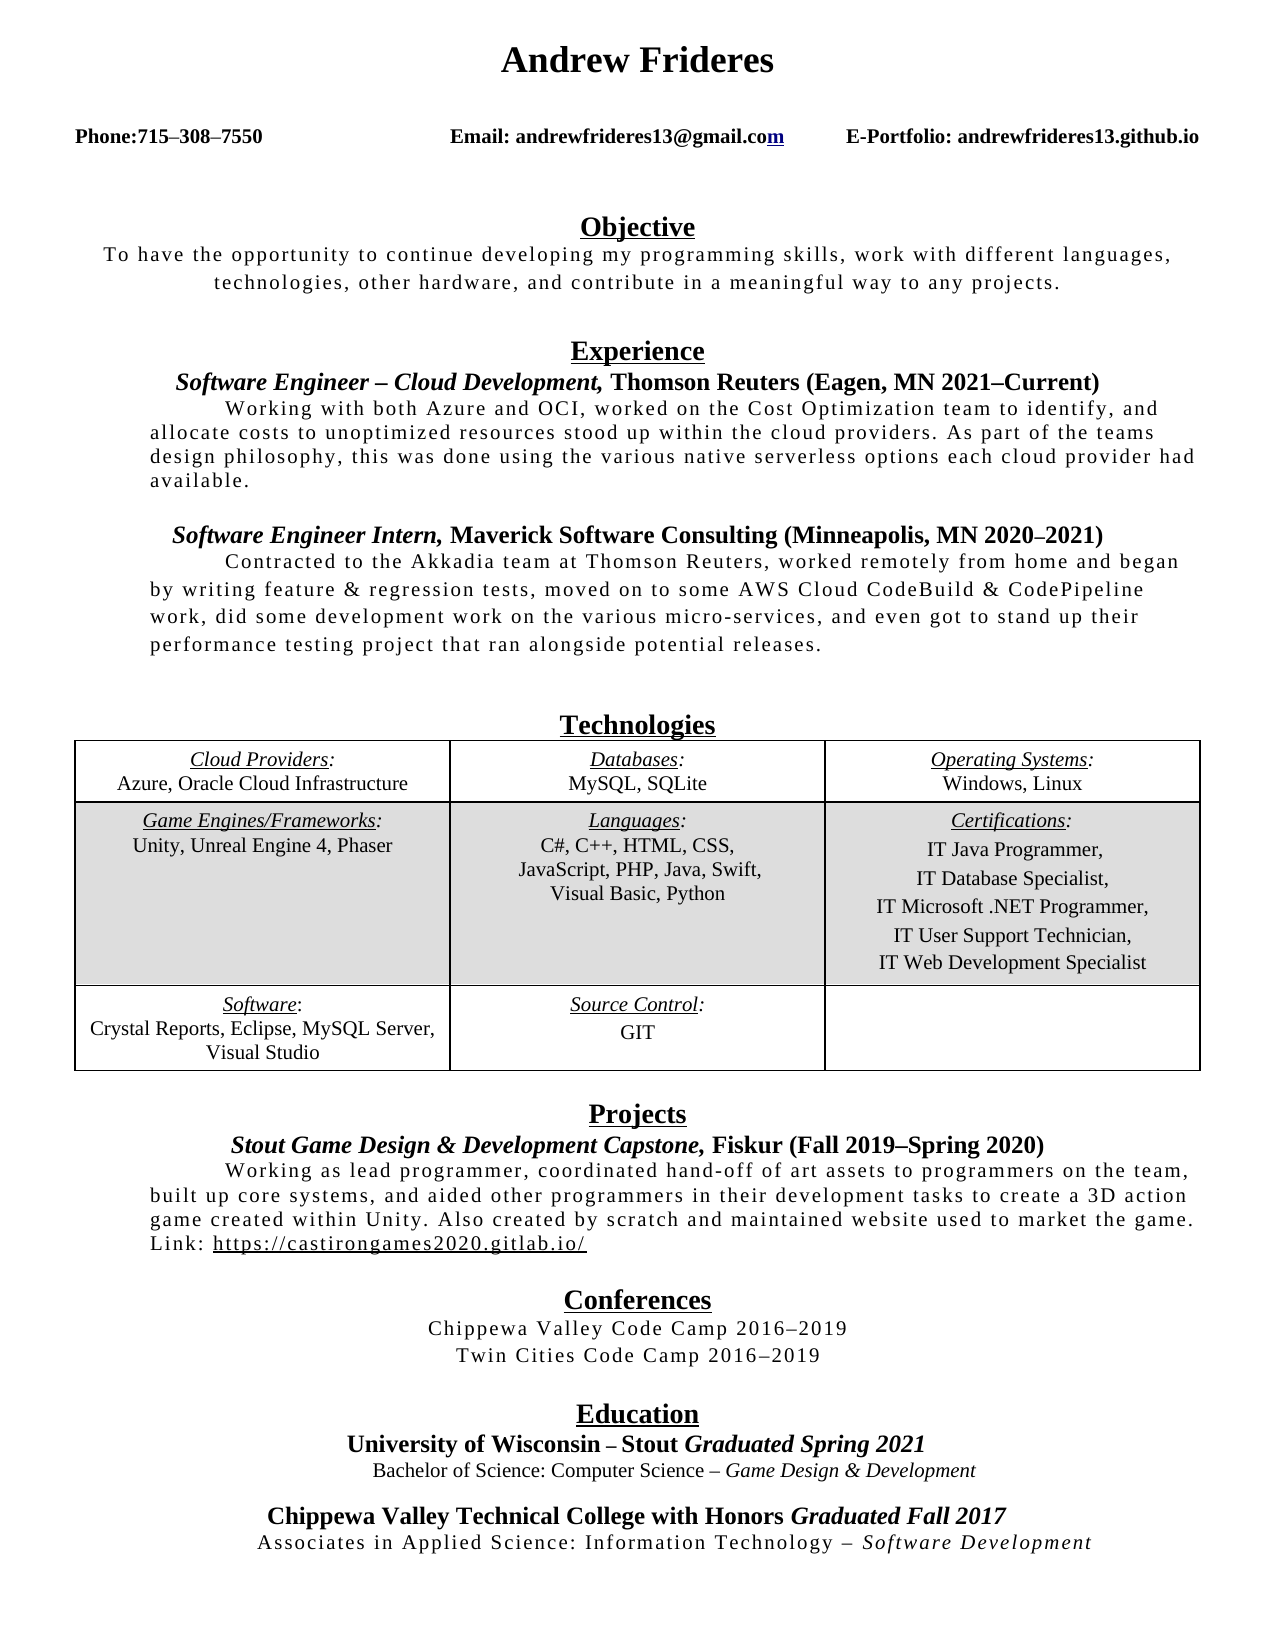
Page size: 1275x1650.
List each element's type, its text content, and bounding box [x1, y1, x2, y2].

text Projects [75, 1097, 1200, 1130]
text Associates in Applied Science: Information Technology – Software Development [75, 1530, 1200, 1554]
text Stout Game Design & Development Capstone, Fiskur (Fall 2019–Spring 2020) [75, 1130, 1200, 1158]
text Conferences [75, 1283, 1200, 1316]
text University of Wisconsin – Stout Graduated Spring 2021 [75, 1429, 1200, 1458]
table_header Operating Systems: Windows, Linux [826, 741, 1199, 801]
table_cell Certifications: IT Java Programmer, IT Database Specialist, IT Microsoft .NET Programmer, IT User Support Technician, IT Web Development Specialist [826, 803, 1199, 984]
table_cell Software: Crystal Reports, Eclipse, MySQL Server, Visual Studio [76, 986, 449, 1070]
text Experience [75, 334, 1200, 367]
text Bachelor of Science: Computer Science – Game Design & Development [75, 1458, 1200, 1482]
text Working with both Azure and OCI, worked on the Cost Optimization team to identify, and allocate costs to unoptimized resources stood up within the cloud providers. As part of the teams design philosophy, this was done using the various native serverless options each cloud provider had available. [150, 396, 1200, 492]
table_header Databases: MySQL, SQLite [451, 741, 824, 801]
text Education [75, 1397, 1200, 1429]
table_cell Game Engines/Frameworks: Unity, Unreal Engine 4, Phaser [76, 803, 449, 984]
table_cell Languages: C#, C++, HTML, CSS, JavaScript, PHP, Java, Swift, Visual Basic, Python [451, 803, 824, 984]
table_cell [826, 986, 1199, 1070]
text Software Engineer Intern, Maverick Software Consulting (Minneapolis, MN 2020–2021) [75, 520, 1200, 549]
text Software Engineer – Cloud Development, Thomson Reuters (Eagen, MN 2021–Current) [75, 367, 1200, 396]
text Objective [75, 210, 1200, 242]
text Contracted to the Akkadia team at Thomson Reuters, worked remotely from home and began by writing feature & regression tests, moved on to some AWS Cloud CodeBuild & CodePipeline work, did some development work on the various micro-services, and even got to stand up their performance testing project that ran alongside potential releases. [150, 549, 1200, 656]
table_header Cloud Providers: Azure, Oracle Cloud Infrastructure [76, 741, 449, 801]
text To have the opportunity to continue developing my programming skills, work with different languages, technologies, other hardware, and contribute in a meaningful way to any projects. [75, 242, 1200, 294]
text Working as lead programmer, coordinated hand-off of art assets to programmers on the team, built up core systems, and aided other programmers in their development tasks to create a 3D action game created within Unity. Also created by scratch and maintained website used to market the game. Link: https://castirongames2020.gitlab.io/ [150, 1158, 1200, 1255]
text Twin Cities Code Camp 2016–2019 [75, 1343, 1200, 1367]
table_cell Source Control: GIT [451, 986, 824, 1070]
text Chippewa Valley Technical College with Honors Graduated Fall 2017 [75, 1501, 1200, 1530]
text Chippewa Valley Code Camp 2016–2019 [75, 1316, 1200, 1340]
text Technologies [75, 708, 1200, 740]
